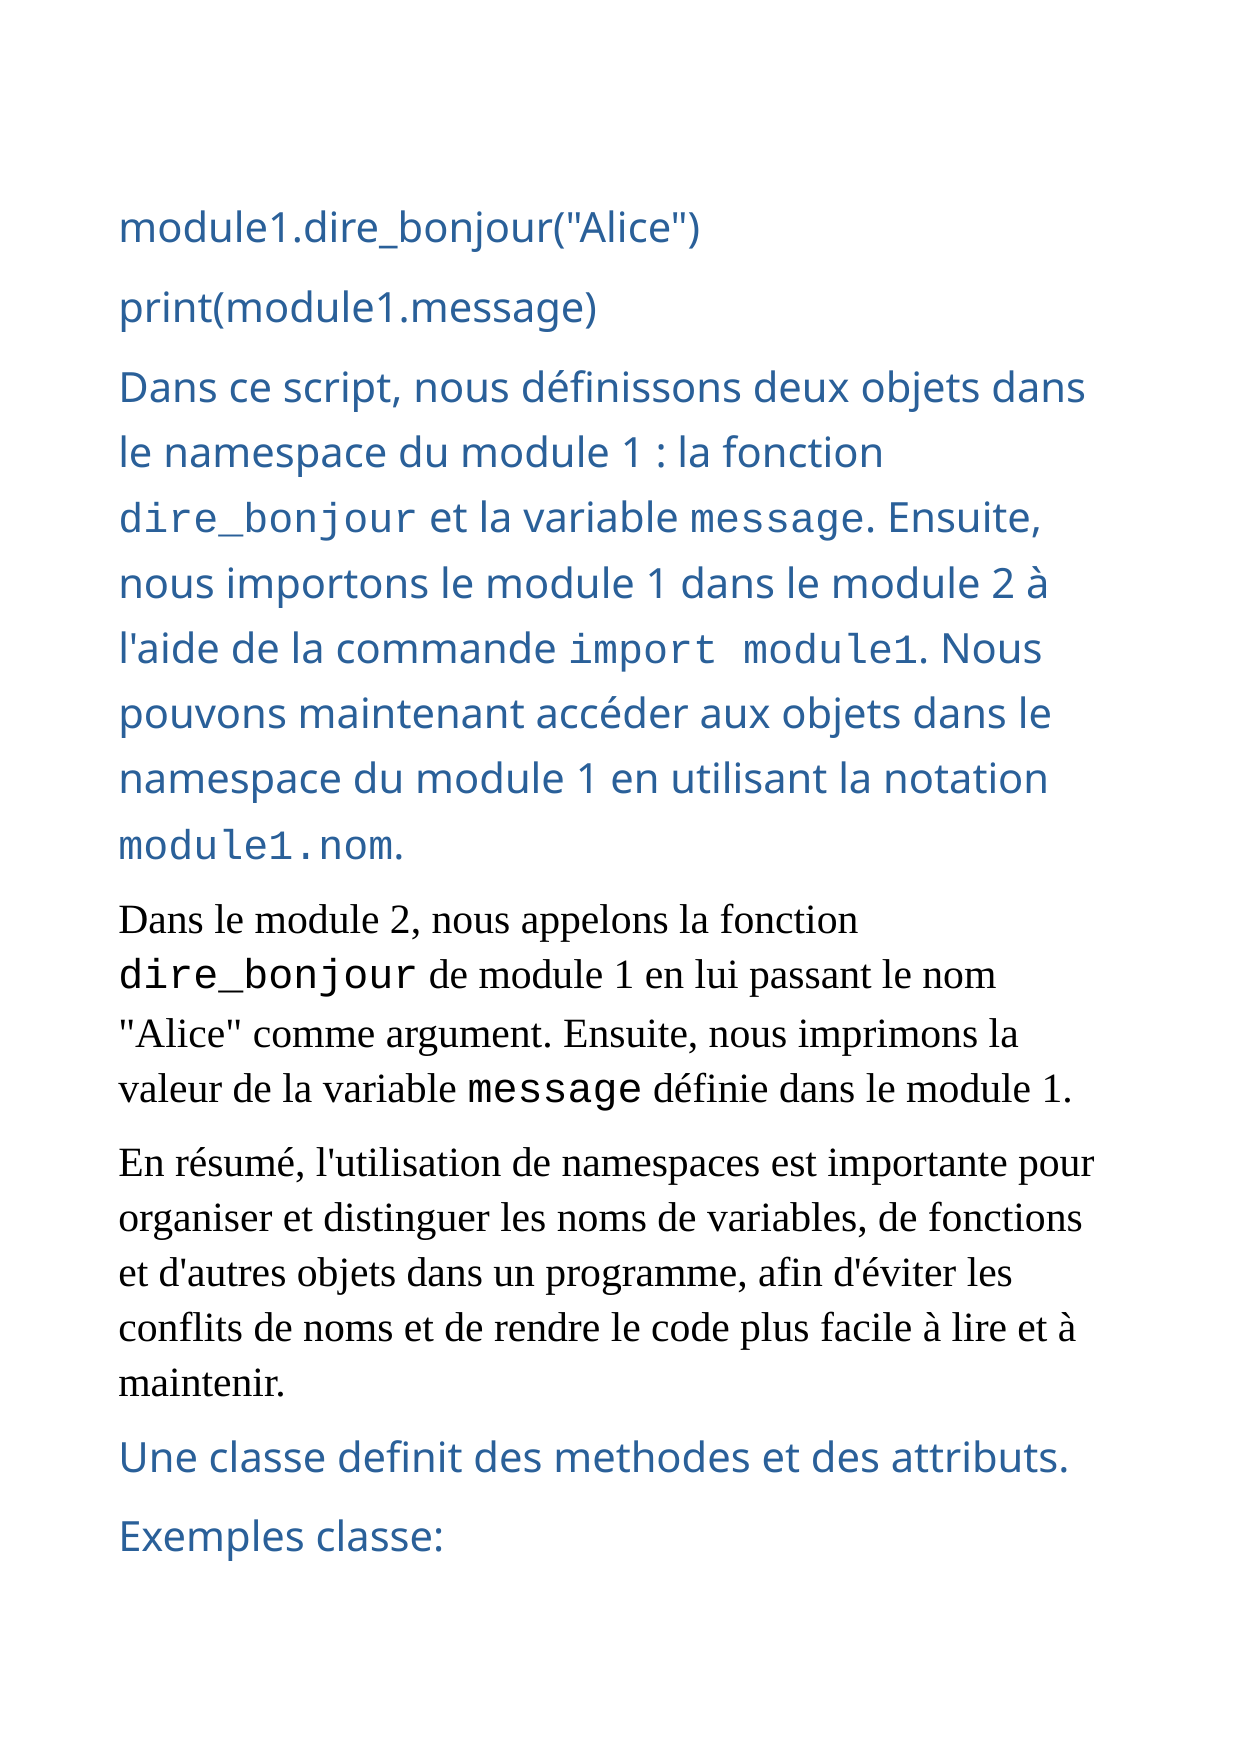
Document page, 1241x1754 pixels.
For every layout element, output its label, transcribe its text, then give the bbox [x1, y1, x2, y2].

text En résumé, l'utilisation de namespaces est importante pour organiser et distinguer les noms de variables, de fonctions et d'autres objets dans un programme, afin d'éviter les conflits de noms et de rendre le code plus facile à lire et à maintenir. [118, 1137, 1122, 1406]
text Dans ce script, nous définissons deux objets dans le namespace du module 1 : la fonction dire_bonjour et la variable message. Ensuite, nous importons le module 1 dans le module 2 à l'aide de la commande import module1. Nous pouvons maintenant accéder aux objets dans le namespace du module 1 en utilisant la notation module1.nom. [118, 357, 1122, 872]
text Dans le module 2, nous appelons la fonction dire_bonjour de module 1 en lui passant le nom "Alice" comme argument. Ensuite, nous imprimons la valeur de la variable message définie dans le module 1. [118, 895, 1122, 1115]
text Une classe definit des methodes et des attributs. [118, 1427, 1122, 1484]
text print(module1.message) [118, 278, 1122, 334]
text module1.dire_bonjour("Alice") [118, 198, 1122, 255]
text Exemples classe: [118, 1507, 1122, 1564]
